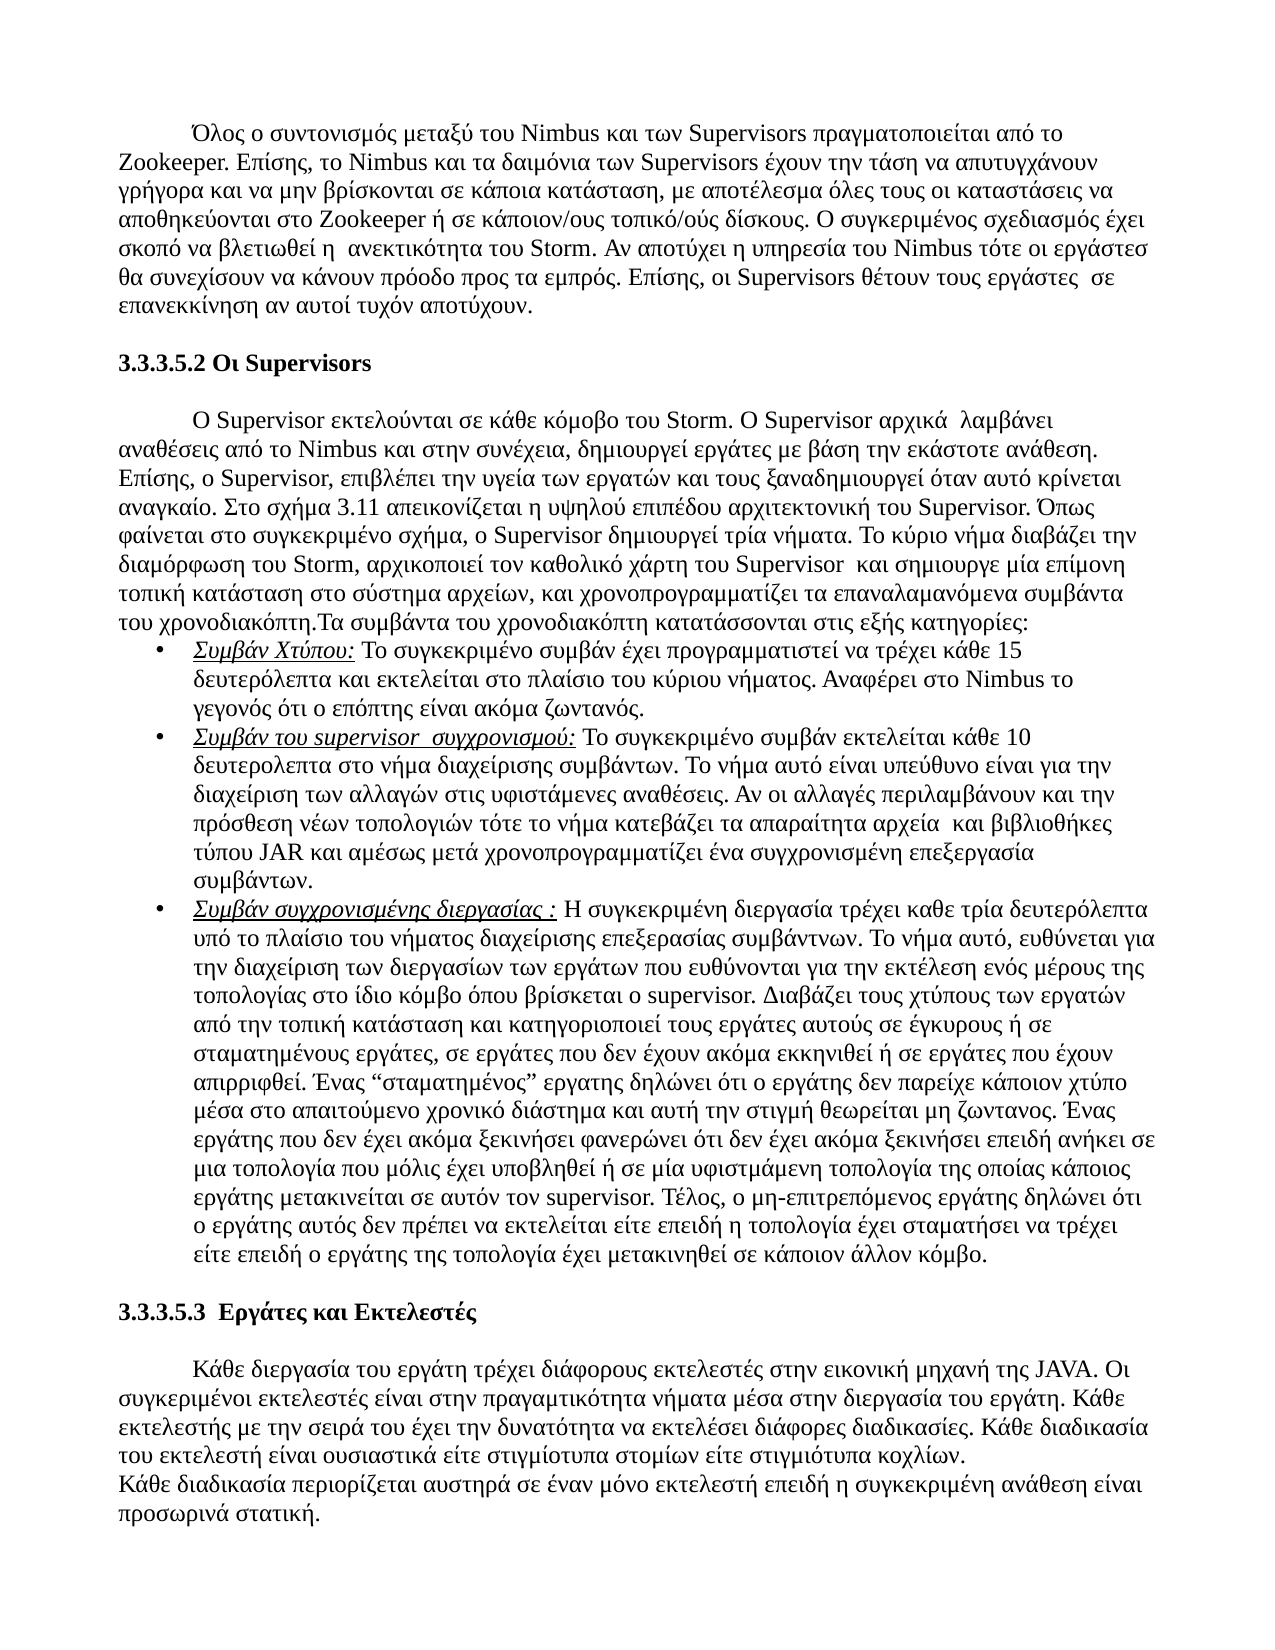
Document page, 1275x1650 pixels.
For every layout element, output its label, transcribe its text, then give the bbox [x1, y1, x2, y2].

text Όλος ο συντονισμός μεταξύ του Nimbus και των Supervisors πραγματοποιείται από το Zookeeper. Επίσης, το Nimbus και τα δαιμόνια των Supervisors έχουν την τάση να απυτυγχάνουν γρήγορα και να μην βρίσκονται σε κάποια κατάσταση, με αποτέλεσμα όλες τους οι καταστάσεις να αποθηκεύονται στο Zookeeper ή σε κάποιον/ους τοπικό/ούς δίσκους. Ο συγκεριμένος σχεδιασμός έχει σκοπό να βλετιωθεί η ανεκτικότητα του Storm. Αν αποτύχει η υπηρεσία του Nimbus τότε οι εργάστεσ θα συνεχίσουν να κάνουν πρόοδο προς τα εμπρός. Επίσης, οι Supervisors θέτουν τους εργάστες σε επανεκκίνηση αν αυτοί τυχόν αποτύχουν. [118, 118, 1157, 319]
text Ο Supervisor εκτελούνται σε κάθε κόμοβο του Storm. Ο Supervisor αρχικά λαμβάνει αναθέσεις από το Nimbus και στην συνέχεια, δημιουργεί εργάτες με βάση την εκάστοτε ανάθεση. Επίσης, ο Supervisor, επιβλέπει την υγεία των εργατών και τους ξαναδημιουργεί όταν αυτό κρίνεται αναγκαίο. Στο σχήμα 3.11 απεικονίζεται η υψηλού επιπέδου αρχιτεκτονική του Supervisor. Όπως φαίνεται στο συγκεκριμένο σχήμα, ο Supervisor δημιουργεί τρία νήματα. Το κύριο νήμα διαβάζει την διαμόρφωση του Storm, αρχικοποιεί τον καθολικό χάρτη του Supervisor και σημιουργε μία επίμονη τοπική κατάσταση στο σύστημα αρχείων, και χρονοπρογραμματίζει τα επαναλαμανόμενα συμβάντα του χρονοδιακόπτη.Τα συμβάντα του χρονοδιακόπτη κατατάσσονται στις εξής κατηγορίες: [118, 406, 1157, 636]
list Συμβάν συγχρονισμένης διεργασίας : Η συγκεκριμένη διεργασία τρέχει καθε τρία δευτερόλεπτα υπό το πλαίσιο του νήματος διαχείρισης επεξερασίας συμβάντνων. Το νήμα αυτό, ευθύνεται για την διαχείριση των διεργασίων των εργάτων που ευθύνονται για την εκτέλεση ενός μέρους της τοπολογίας στο ίδιο κόμβο όπου βρίσκεται ο supervisor. Διαβάζει τους χτύπους των εργατών από την τοπική κατάσταση και κατηγοριοποιεί τους εργάτες αυτούς σε έγκυρους ή σε σταματημένους εργάτες, σε εργάτες που δεν έχουν ακόμα εκκηνιθεί ή σε εργάτες που έχουν απιρριφθεί. Ένας “σταματημένος” εργατης δηλώνει ότι ο εργάτης δεν παρείχε κάποιον χτύπο μέσα στο απαιτούμενο χρονικό διάστημα και αυτή την στιγμή θεωρείται μη ζωντανος. Ένας εργάτης που δεν έχει ακόμα ξεκινήσει φανερώνει ότι δεν έχει ακόμα ξεκινήσει επειδή ανήκει σε μια τοπολογία που μόλις έχει υποβληθεί ή σε μία υφιστμάμενη τοπολογία της οποίας κάποιος εργάτης μετακινείται σε αυτόν τον supervisor. Τέλος, ο μη-επιτρεπόμενος εργάτης δηλώνει ότι ο εργάτης αυτός δεν πρέπει να εκτελείται είτε επειδή η τοπολογία έχει σταματήσει να τρέχει είτε επειδή ο εργάτης της τοπολογία έχει μετακινηθεί σε κάποιον άλλον κόμβο. [156, 894, 1157, 1268]
list Συμβάν Χτύπου: Το συγκεκριμένο συμβάν έχει προγραμματιστεί να τρέχει κάθε 15 δευτερόλεπτα και εκτελείται στο πλαίσιο του κύριου νήματος. Αναφέρει στο Nimbus το γεγονός ότι ο επόπτης είναι ακόμα ζωντανός. [156, 636, 1157, 722]
text Κάθε διεργασία του εργάτη τρέχει διάφορους εκτελεστές στην εικονική μηχανή της JAVA. Οι συγκεριμένοι εκτελεστές είναι στην πραγαμτικότητα νήματα μέσα στην διεργασία του εργάτη. Κάθε εκτελεστής με την σειρά του έχει την δυνατότητα να εκτελέσει διάφορες διαδικασίες. Κάθε διαδικασία του εκτελεστή είναι ουσιαστικά είτε στιγμίοτυπα στομίων είτε στιγμιότυπα κοχλίων. [118, 1354, 1157, 1469]
text 3.3.3.5.3 Εργάτες και Εκτελεστές [118, 1297, 1157, 1326]
list Συμβάν του supervisor συγχρονισμού: Το συγκεκριμένο συμβάν εκτελείται κάθε 10 δευτερολεπτα στο νήμα διαχείρισης συμβάντων. Το νήμα αυτό είναι υπεύθυνο είναι για την διαχείριση των αλλαγών στις υφιστάμενες αναθέσεις. Αν οι αλλαγές περιλαμβάνουν και την πρόσθεση νέων τοπολογιών τότε το νήμα κατεβάζει τα απαραίτητα αρχεία και βιβλιοθήκες τύπου JAR και αμέσως μετά χρονοπρογραμματίζει ένα συγχρονισμένη επεξεργασία συμβάντων. [156, 722, 1157, 894]
text Κάθε διαδικασία περιορίζεται αυστηρά σε έναν μόνο εκτελεστή επειδή η συγκεκριμένη ανάθεση είναι προσωρινά στατική. [118, 1469, 1157, 1527]
text 3.3.3.5.2 Οι Supervisors [118, 348, 1157, 377]
